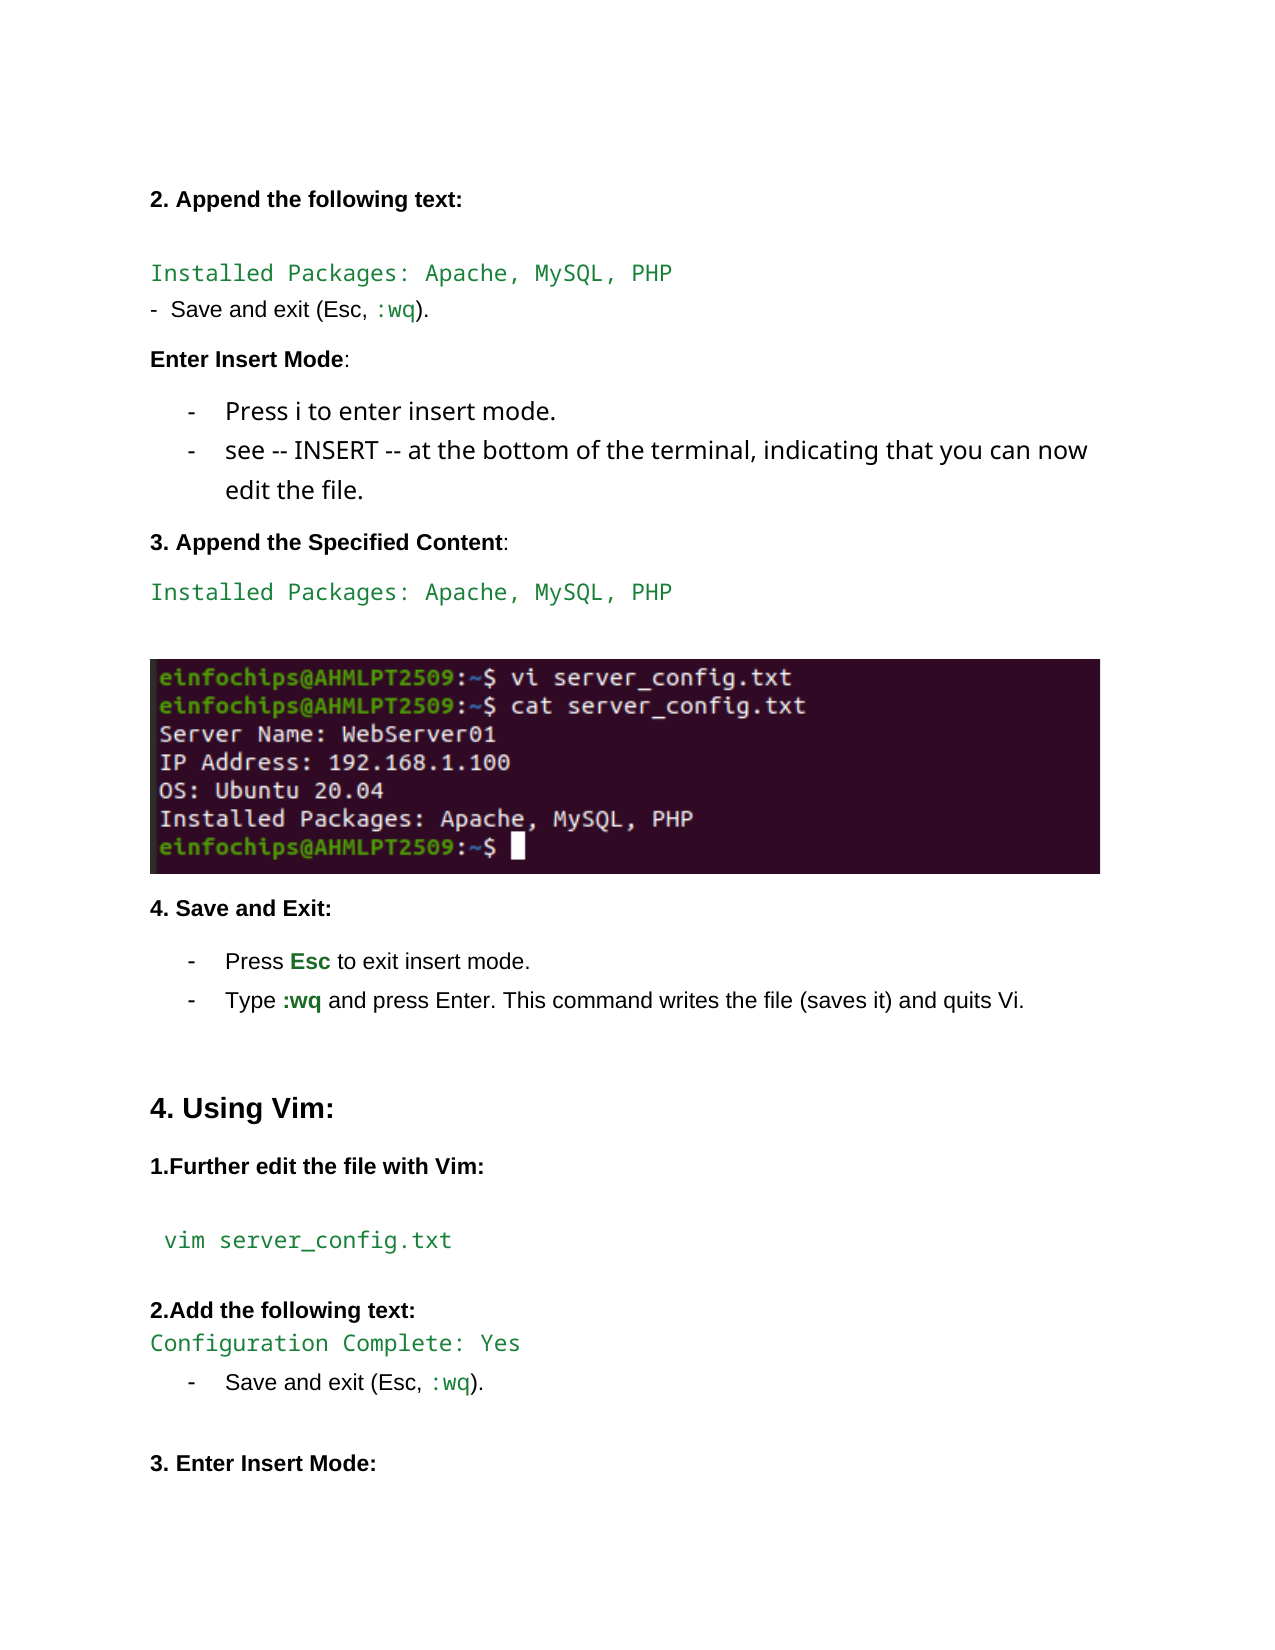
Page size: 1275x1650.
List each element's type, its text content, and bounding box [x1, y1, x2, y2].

text 3. Append the Specified Content: [150, 528, 1125, 555]
list see -- INSERT -- at the bottom of the terminal, indicating that you can now edit the file. [187, 433, 1125, 506]
text Configuration Complete: Yes [150, 1327, 1125, 1358]
text 4. Using Vim: [150, 1092, 1125, 1125]
list Press i to enter insert mode. [187, 393, 1125, 427]
text 1.Further edit the file with Vim: vim server_config.txt [150, 1153, 1125, 1255]
text - Save and exit (Esc, :wq). [150, 293, 1125, 324]
text 3. Enter Insert Mode: [150, 1450, 1125, 1476]
text 2. Append the following text: Installed Packages: Apache, MySQL, PHP [150, 186, 1125, 288]
list Type :wq and press Enter. This command writes the file (saves it) and quits Vi. [187, 982, 1125, 1016]
list Press Esc to exit insert mode. [187, 942, 1125, 977]
text Installed Packages: Apache, MySQL, PHP [150, 576, 1125, 607]
text 2.Add the following text: [150, 1297, 1125, 1323]
list Save and exit (Esc, :wq). [187, 1363, 1125, 1397]
text 4. Save and Exit: [150, 895, 1125, 922]
text Enter Insert Mode: [150, 346, 1125, 373]
